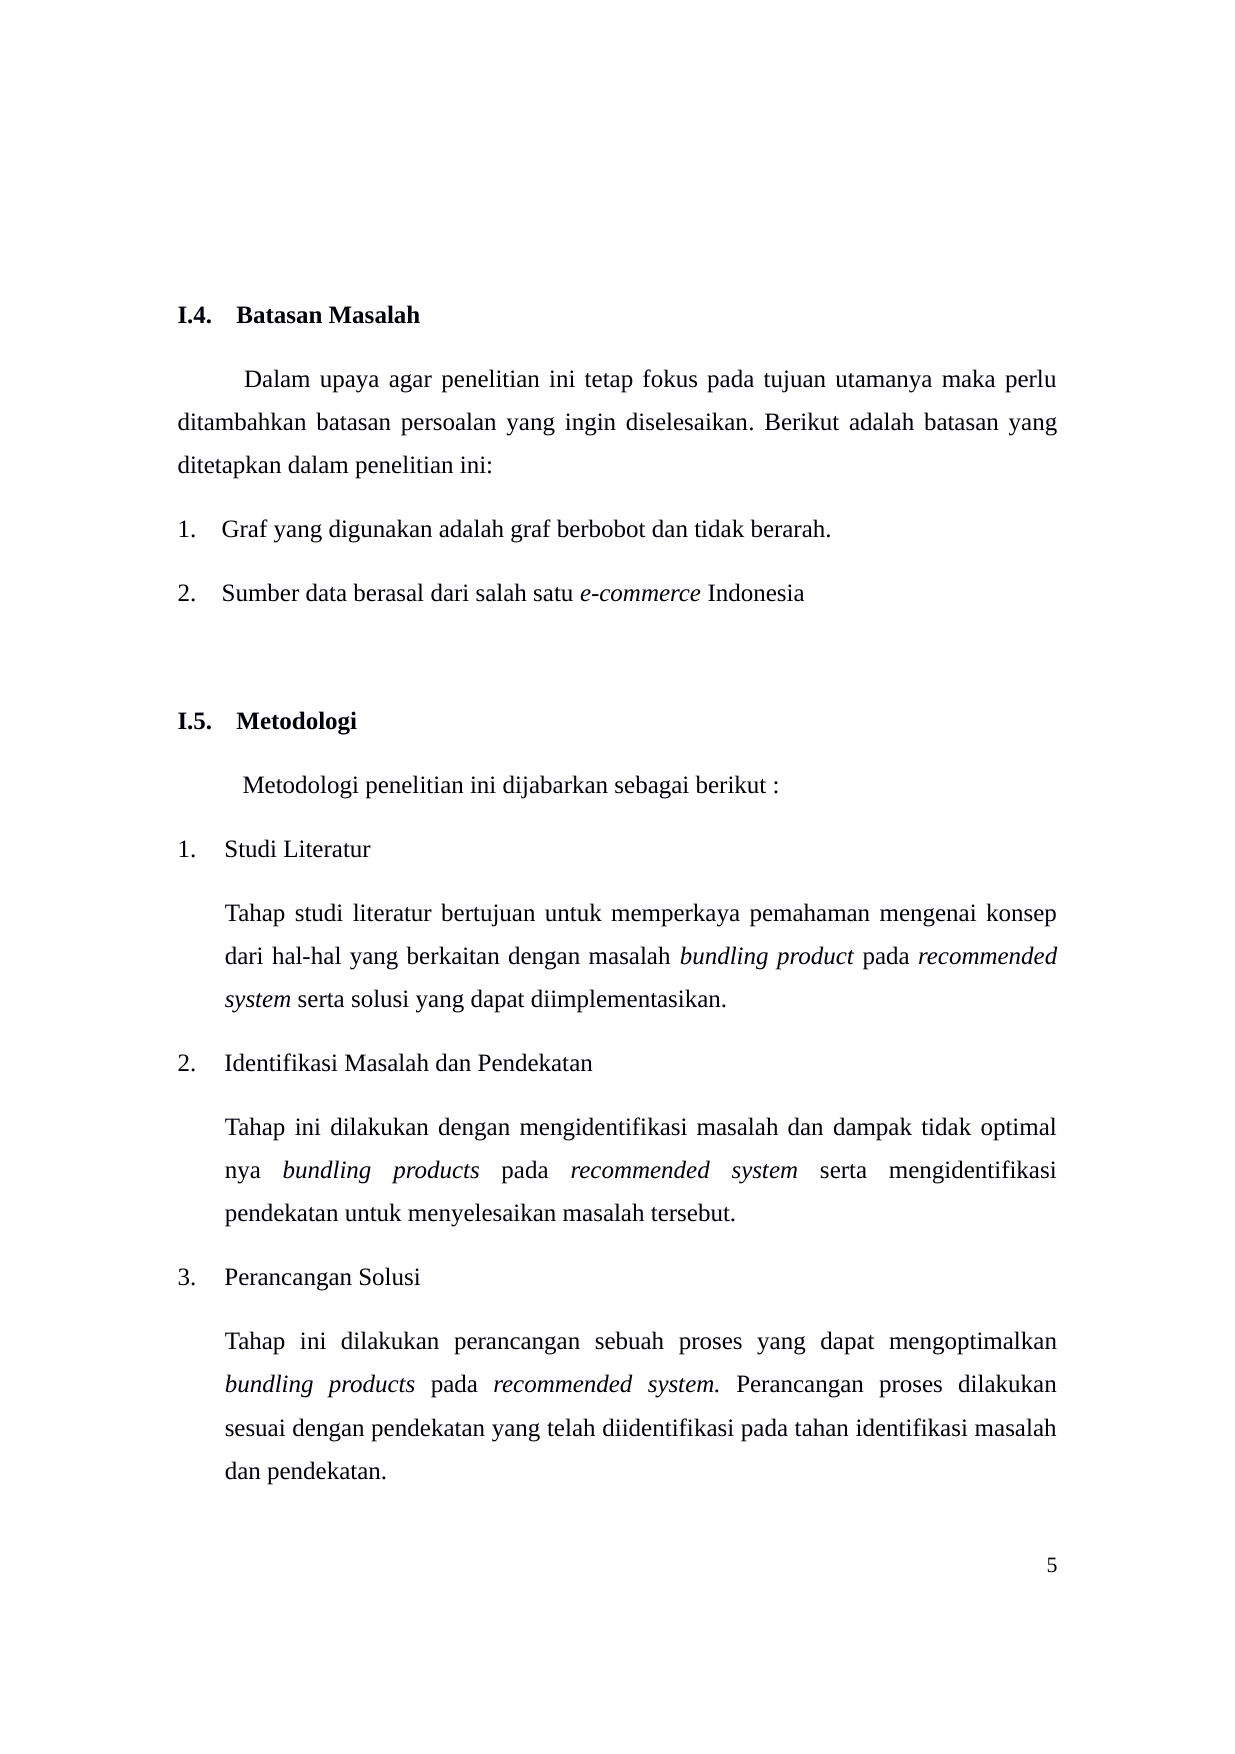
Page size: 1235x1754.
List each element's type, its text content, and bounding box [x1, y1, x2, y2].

list Graf yang digunakan adalah graf berbobot dan tidak berarah. [177, 514, 1057, 543]
text Tahap ini dilakukan dengan mengidentifikasi masalah dan dampak tidak optimal nya bundling products pada recommended system serta mengidentifikasi pendekatan untuk menyelesaikan masalah tersebut. [224, 1112, 1057, 1227]
text Dalam upaya agar penelitian ini tetap fokus pada tujuan utamanya maka perlu ditambahkan batasan persoalan yang ingin diselesaikan. Berikut adalah batasan yang ditetapkan dalam penelitian ini: [177, 364, 1057, 479]
list Sumber data berasal dari salah satu e-commerce Indonesia [177, 578, 1057, 607]
text Tahap studi literatur bertujuan untuk memperkaya pemahaman mengenai konsep dari hal-hal yang berkaitan dengan masalah bundling product pada recommended system serta solusi yang dapat diimplementasikan. [224, 898, 1057, 1013]
subtitle Metodologi [177, 706, 1057, 735]
list Perancangan Solusi [177, 1262, 1057, 1291]
list Studi Literatur [177, 834, 1057, 863]
list Identifikasi Masalah dan Pendekatan [177, 1048, 1057, 1077]
subtitle Batasan Masalah [177, 300, 1057, 329]
text Metodologi penelitian ini dijabarkan sebagai berikut : [177, 770, 1057, 799]
text Tahap ini dilakukan perancangan sebuah proses yang dapat mengoptimalkan bundling products pada recommended system. Perancangan proses dilakukan sesuai dengan pendekatan yang telah diidentifikasi pada tahan identifikasi masalah dan pendekatan. [224, 1326, 1057, 1484]
